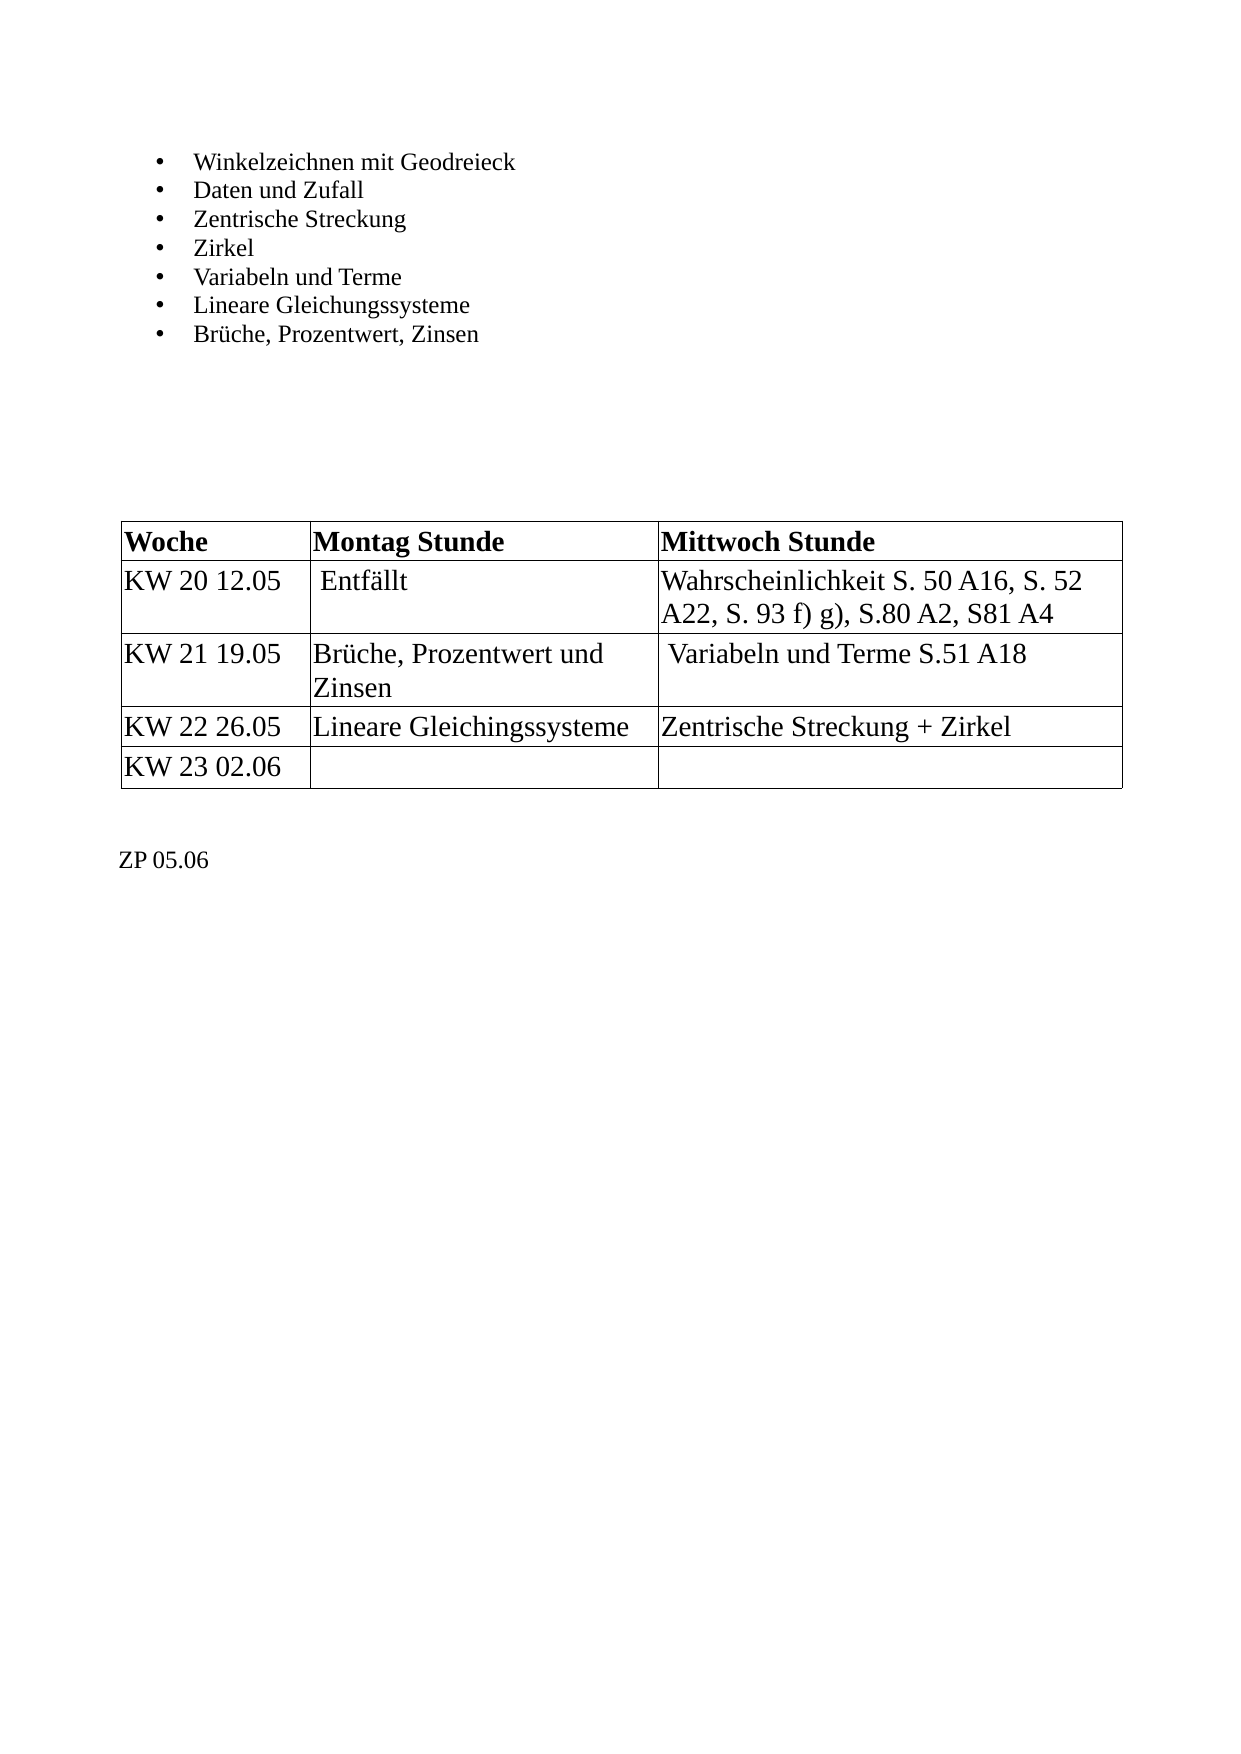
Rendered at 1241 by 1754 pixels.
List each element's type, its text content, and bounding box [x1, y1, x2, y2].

table_header Woche [122, 522, 310, 560]
table_header Montag Stunde [311, 522, 658, 560]
table_header Mittwoch Stunde [659, 522, 1122, 560]
list Daten und Zufall [156, 176, 1122, 204]
list Winkelzeichnen mit Geodreieck [156, 147, 1122, 176]
table_cell [311, 747, 658, 788]
list Variabeln und Terme [156, 262, 1122, 291]
table_cell Zentrische Streckung + Zirkel [659, 707, 1122, 746]
list Zentrische Streckung [156, 204, 1122, 233]
table_cell Entfällt [311, 561, 658, 633]
table_cell KW 22 26.05 [122, 707, 310, 746]
table_cell Lineare Gleichingssysteme [311, 707, 658, 746]
list Lineare Gleichungssysteme [156, 291, 1122, 319]
text ZP 05.06 [118, 846, 1122, 874]
table_cell Brüche, Prozentwert und Zinsen [311, 634, 658, 706]
table_cell [659, 747, 1122, 788]
table_cell Variabeln und Terme S.51 A18 [659, 634, 1122, 706]
table_cell KW 23 02.06 [122, 747, 310, 788]
table_cell KW 21 19.05 [122, 634, 310, 706]
list Brüche, Prozentwert, Zinsen [156, 319, 1122, 348]
table_cell KW 20 12.05 [122, 561, 310, 633]
table_cell Wahrscheinlichkeit S. 50 A16, S. 52 A22, S. 93 f) g), S.80 A2, S81 A4 [659, 561, 1122, 633]
list Zirkel [156, 233, 1122, 262]
